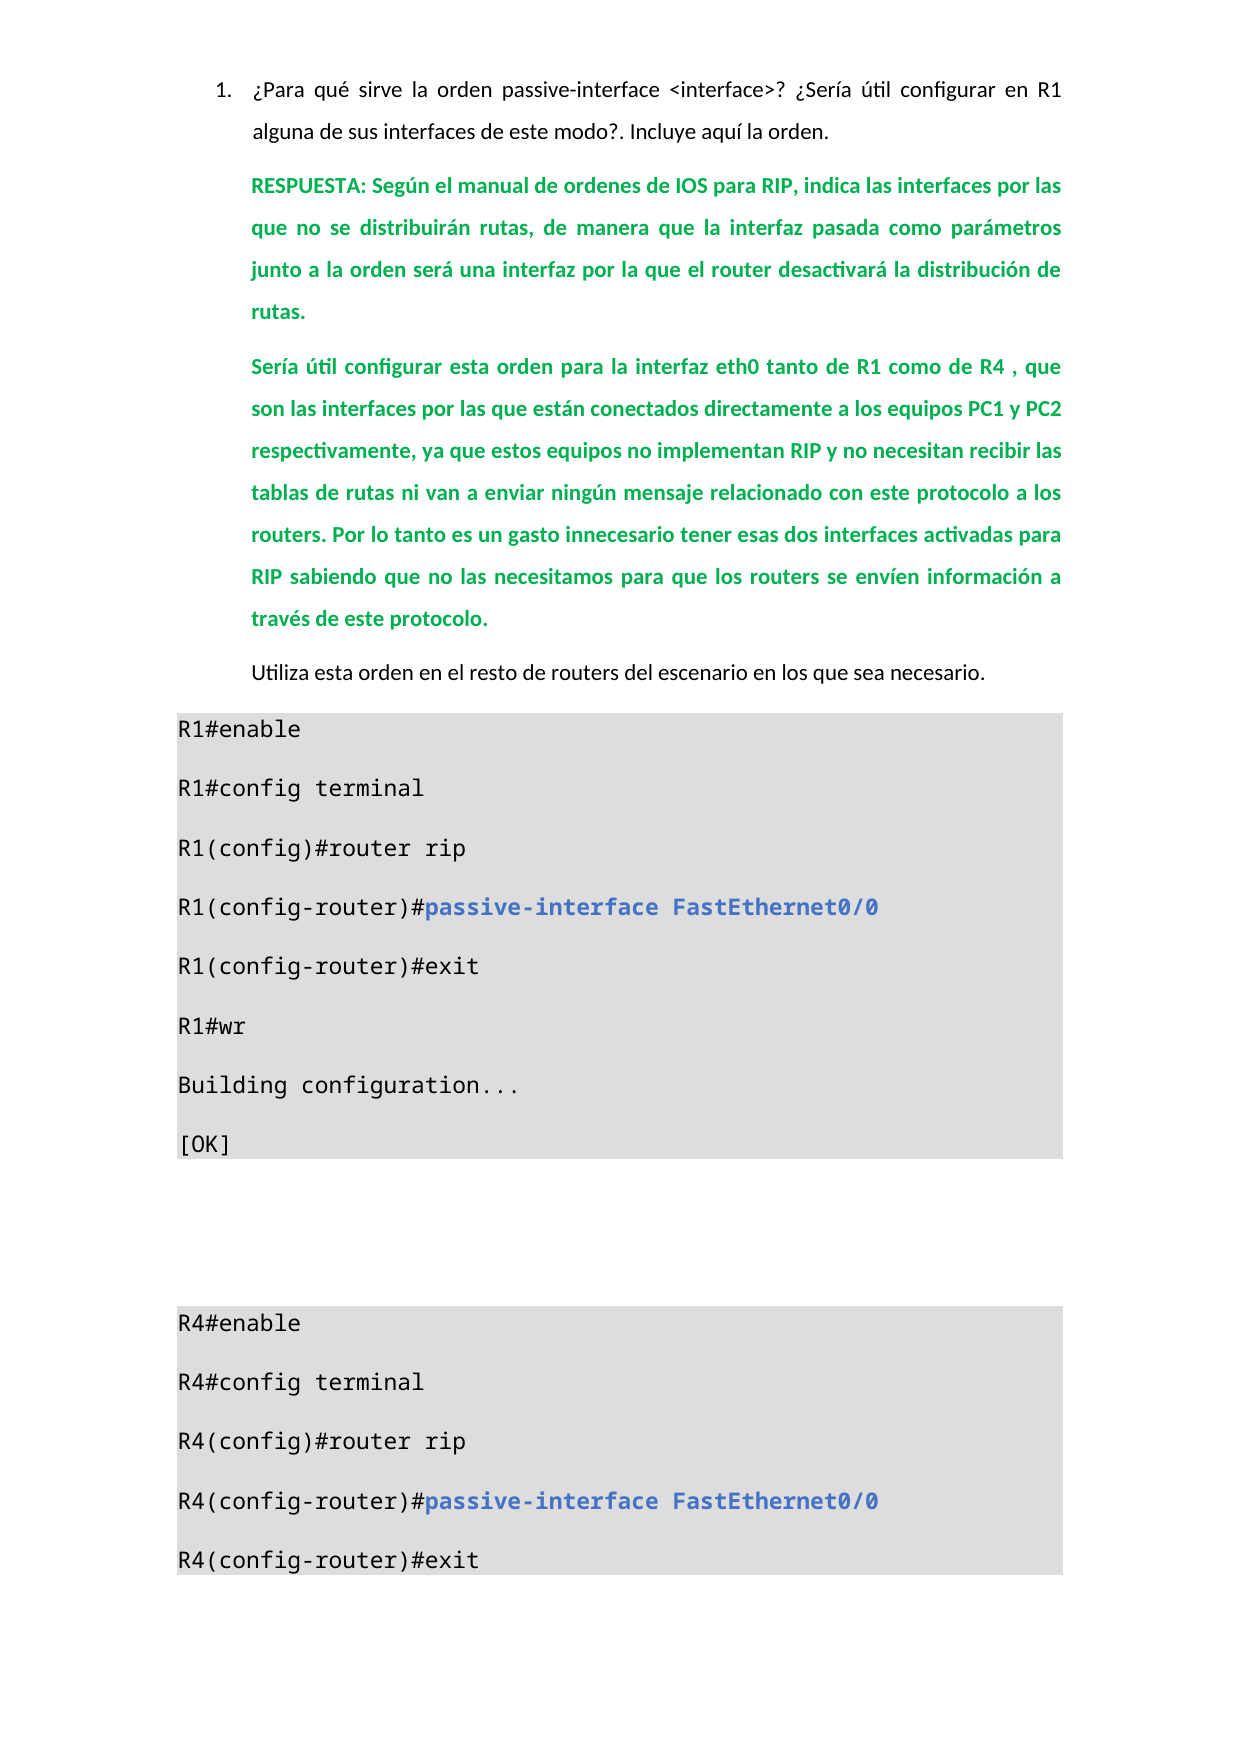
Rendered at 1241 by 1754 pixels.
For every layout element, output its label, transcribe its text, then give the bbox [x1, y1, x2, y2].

text R4#enable [177, 1306, 1063, 1338]
text R4#config terminal [177, 1366, 1063, 1397]
text Utiliza esta orden en el resto de routers del escenario en los que sea necesario. [251, 658, 1063, 686]
text R1(config)#router rip [177, 831, 1063, 863]
text R4(config-router)#passive-interface FastEthernet0/0 [177, 1484, 1063, 1516]
text R4(config-router)#exit [177, 1544, 1063, 1575]
text R1(config-router)#passive-interface FastEthernet0/0 [177, 891, 1063, 922]
text R1#config terminal [177, 772, 1063, 803]
text [OK] [177, 1128, 1063, 1159]
text R1(config-router)#exit [177, 950, 1063, 981]
text R4(config)#router rip [177, 1425, 1063, 1456]
text Building configuration... [177, 1069, 1063, 1100]
text RESPUESTA: Según el manual de ordenes de IOS para RIP, indica las interfaces por las que no se distribuirán rutas, de manera que la interfaz pasada como parámetros junto a la orden será una interfaz por la que el router desactivará la distribución de rutas. [251, 171, 1063, 325]
list ¿Para qué sirve la orden passive-interface <interface>? ¿Sería útil configurar en R1 alguna de sus interfaces de este modo?. Incluye aquí la orden. [215, 75, 1063, 145]
text R1#enable [177, 713, 1063, 744]
text R1#wr [177, 1009, 1063, 1041]
text Sería útil configurar esta orden para la interfaz eth0 tanto de R1 como de R4 , que son las interfaces por las que están conectados directamente a los equipos PC1 y PC2 respectivamente, ya que estos equipos no implementan RIP y no necesitan recibir las tablas de rutas ni van a enviar ningún mensaje relacionado con este protocolo a los routers. Por lo tanto es un gasto innecesario tener esas dos interfaces activadas para RIP sabiendo que no las necesitamos para que los routers se envíen información a través de este protocolo. [251, 352, 1063, 632]
